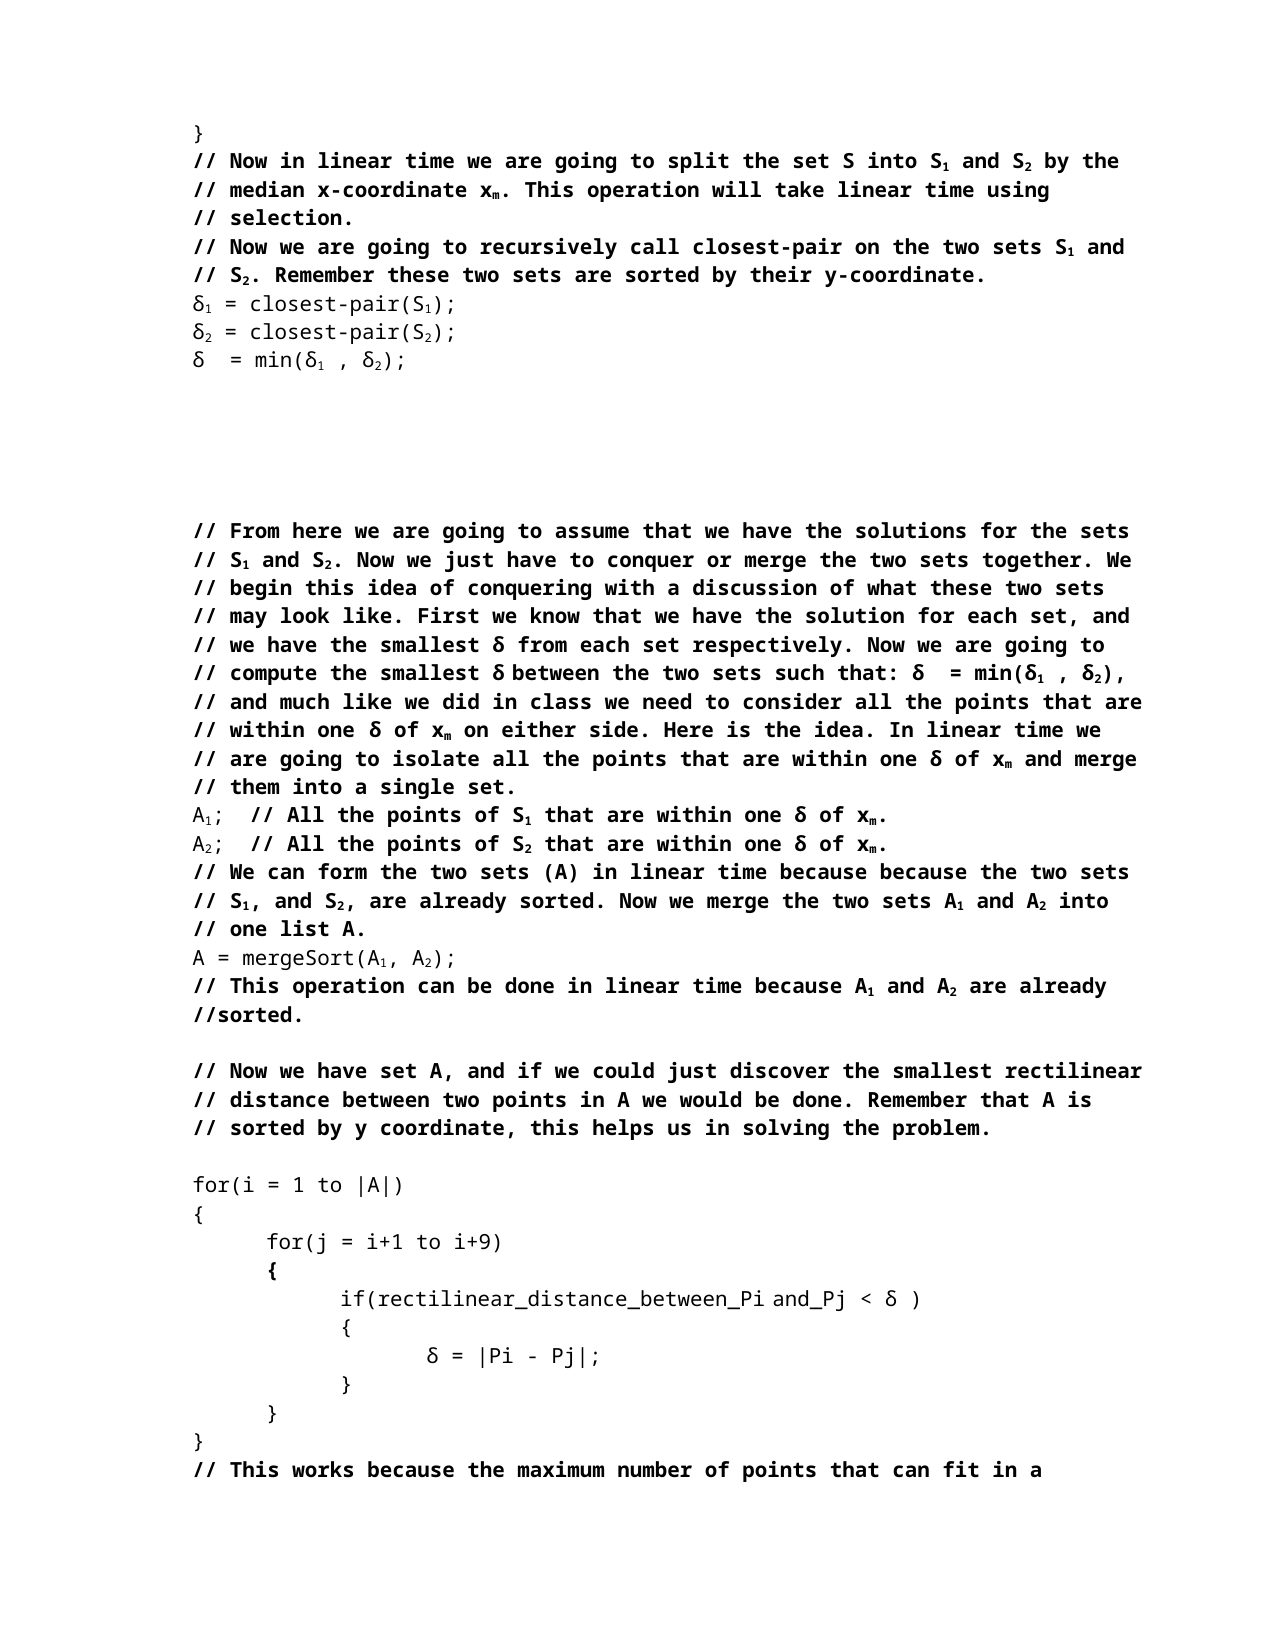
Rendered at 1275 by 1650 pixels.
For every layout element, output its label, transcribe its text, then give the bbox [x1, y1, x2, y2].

text A = mergeSort(A1, A2); [118, 943, 1157, 971]
text δ = min(δ1 , δ2); [118, 346, 1157, 374]
text // Now in linear time we are going to split the set S into S1 and S2 by the // median x-coordinate xm. This operation will take linear time using // selection. [118, 147, 1157, 232]
text { [118, 1312, 1157, 1341]
text // From here we are going to assume that we have the solutions for the sets // S1 and S2. Now we just have to conquer or merge the two sets together. We // begin this idea of conquering with a discussion of what these two sets // may look like. First we know that we have the solution for each set, and // we have the smallest δ from each set respectively. Now we are going to // compute the smallest δ between the two sets such that: δ = min(δ1 , δ2), // and much like we did in class we need to consider all the points that are // within one δ of xm on either side. Here is the idea. In linear time we // are going to isolate all the points that are within one δ of xm and merge // them into a single set. [118, 516, 1157, 801]
text // This works because the maximum number of points that can fit in a [118, 1455, 1157, 1483]
text δ = |Pi - Pj|; [118, 1341, 1157, 1369]
text δ2 = closest-pair(S2); [118, 317, 1157, 346]
text } [118, 1426, 1157, 1455]
text { [118, 1199, 1157, 1227]
text δ1 = closest-pair(S1); [118, 289, 1157, 317]
text // Now we have set A, and if we could just discover the smallest rectilinear // distance between two points in A we would be done. Remember that A is // sorted by y coordinate, this helps us in solving the problem. [118, 1057, 1157, 1142]
text A1; // All the points of S1 that are within one δ of xm. [118, 801, 1157, 829]
text } [118, 1369, 1157, 1398]
text } [118, 1398, 1157, 1426]
text { [118, 1256, 1157, 1284]
text } [118, 118, 1157, 147]
text // We can form the two sets (A) in linear time because because the two sets // S1, and S2, are already sorted. Now we merge the two sets A1 and A2 into // one list A. [118, 857, 1157, 943]
text for(i = 1 to |A|) [118, 1170, 1157, 1199]
text // Now we are going to recursively call closest-pair on the two sets S1 and // S2. Remember these two sets are sorted by their y-coordinate. [118, 232, 1157, 289]
text // This operation can be done in linear time because A1 and A2 are already //sorted. [118, 971, 1157, 1028]
text A2; // All the points of S2 that are within one δ of xm. [118, 829, 1157, 857]
text if(rectilinear_distance_between_Pi and_Pj < δ ) [118, 1284, 1157, 1312]
text for(j = i+1 to i+9) [118, 1227, 1157, 1256]
